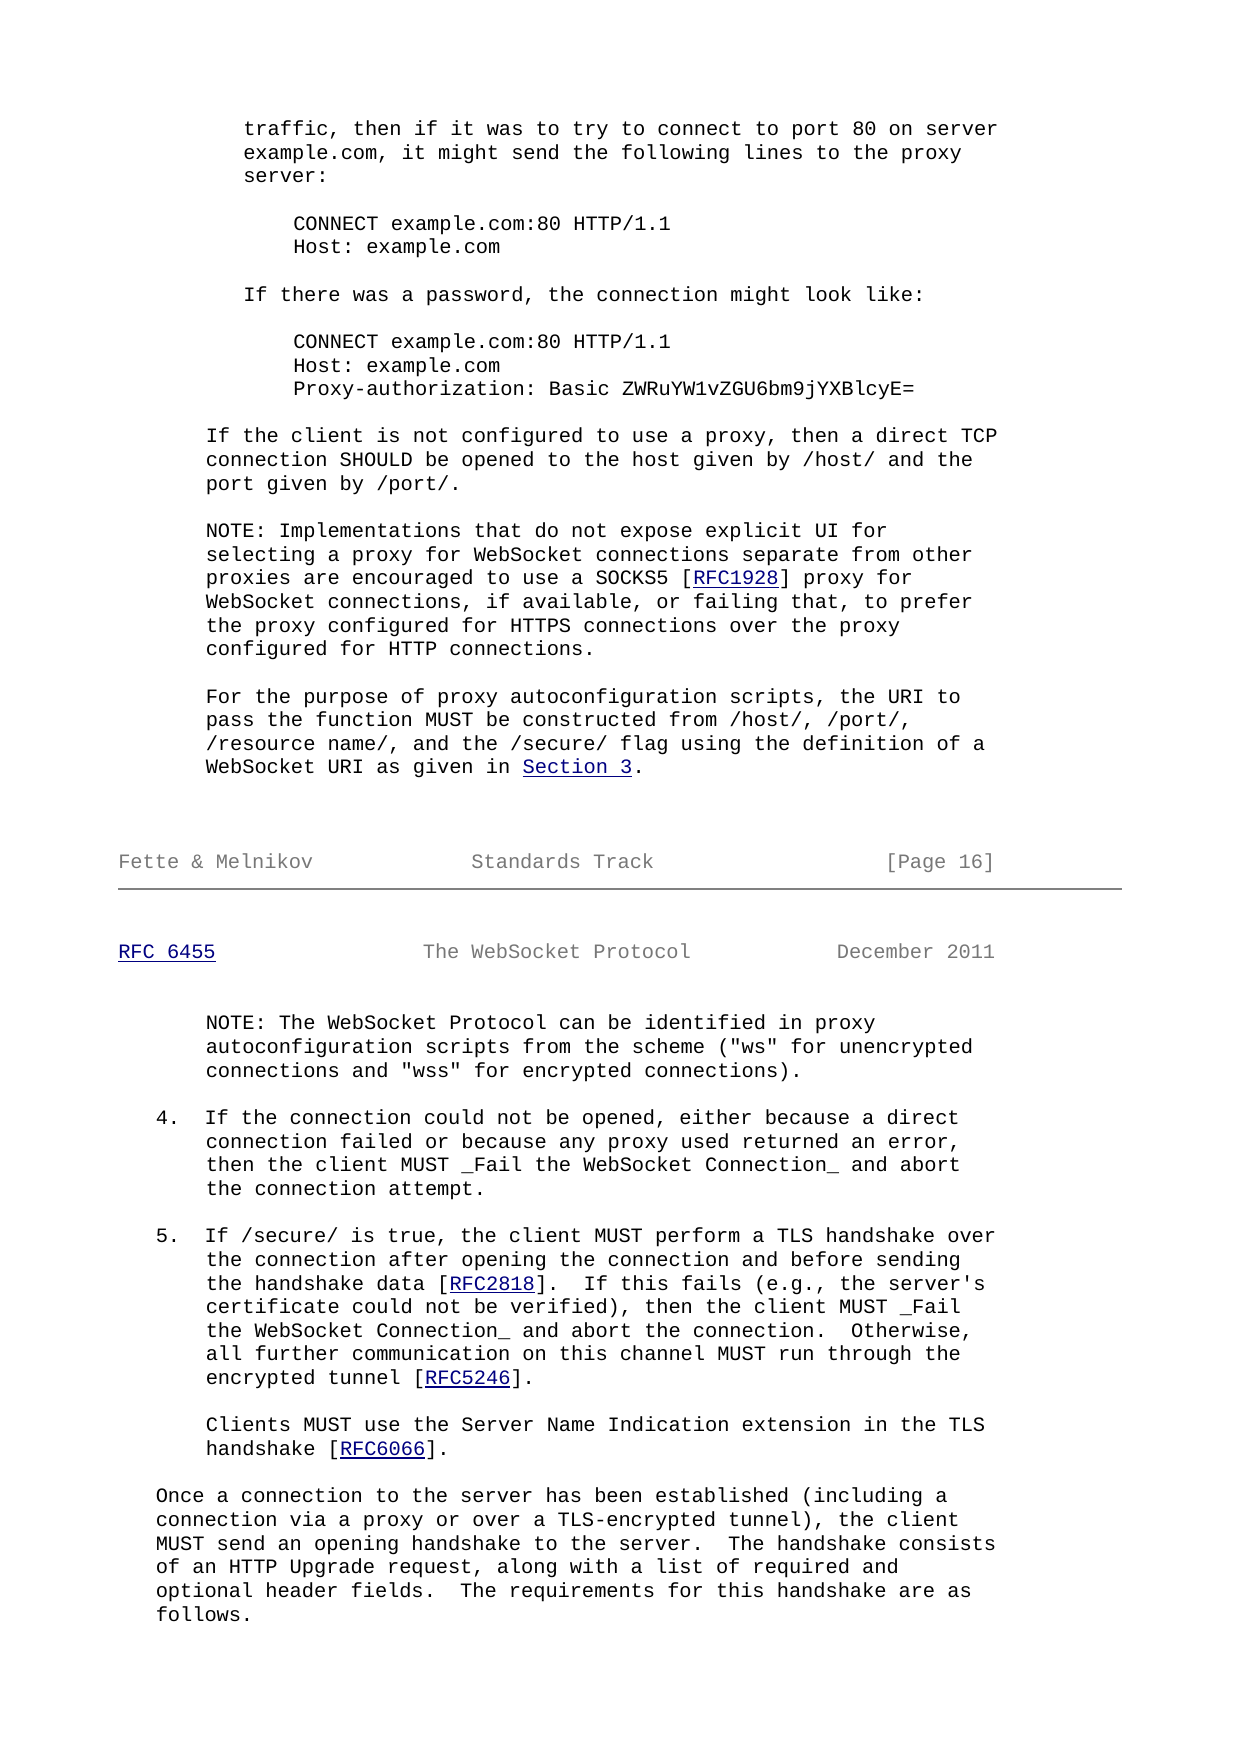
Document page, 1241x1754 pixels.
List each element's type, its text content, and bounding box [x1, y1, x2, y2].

text connection SHOULD be opened to the host given by /host/ and the [118, 449, 1122, 473]
text CONNECT example.com:80 HTTP/1.1 [118, 331, 1122, 354]
text WebSocket URI as given in Section 3. [118, 757, 1122, 780]
text the connection attempt. [118, 1178, 1122, 1202]
text autoconfiguration scripts from the scheme ("ws" for unencrypted [118, 1036, 1122, 1060]
text MUST send an opening handshake to the server. The handshake consists [118, 1533, 1122, 1556]
text Host: example.com [118, 236, 1122, 260]
text handshake [RFC6066]. [118, 1438, 1122, 1462]
text the WebSocket Connection_ and abort the connection. Otherwise, [118, 1320, 1122, 1343]
text NOTE: The WebSocket Protocol can be identified in proxy [118, 1012, 1122, 1036]
text Host: example.com [118, 354, 1122, 378]
text the connection after opening the connection and before sending [118, 1249, 1122, 1272]
text 5. If /secure/ is true, the client MUST perform a TLS handshake over [118, 1225, 1122, 1249]
text configured for HTTP connections. [118, 638, 1122, 662]
text of an HTTP Upgrade request, along with a list of required and [118, 1556, 1122, 1580]
text Proxy-authorization: Basic ZWRuYW1vZGU6bm9jYXBlcyE= [118, 378, 1122, 402]
text all further communication on this channel MUST run through the [118, 1343, 1122, 1367]
text follows. [118, 1603, 1122, 1627]
text connection via a proxy or over a TLS-encrypted tunnel), the client [118, 1509, 1122, 1533]
text encrypted tunnel [RFC5246]. [118, 1367, 1122, 1391]
text RFC 6455 The WebSocket Protocol December 2011 [118, 942, 1122, 965]
text Fette & Melnikov Standards Track [Page 16] [118, 851, 1122, 874]
text NOTE: Implementations that do not expose explicit UI for [118, 520, 1122, 544]
text selecting a proxy for WebSocket connections separate from other [118, 544, 1122, 567]
text traffic, then if it was to try to connect to port 80 on server [118, 118, 1122, 142]
text the handshake data [RFC2818]. If this fails (e.g., the server's [118, 1272, 1122, 1296]
text CONNECT example.com:80 HTTP/1.1 [118, 213, 1122, 236]
text Once a connection to the server has been established (including a [118, 1485, 1122, 1509]
text port given by /port/. [118, 473, 1122, 496]
text WebSocket connections, if available, or failing that, to prefer [118, 591, 1122, 615]
text optional header fields. The requirements for this handshake are as [118, 1580, 1122, 1603]
text connection failed or because any proxy used returned an error, [118, 1131, 1122, 1154]
text If the client is not configured to use a proxy, then a direct TCP [118, 426, 1122, 449]
text server: [118, 165, 1122, 189]
text pass the function MUST be constructed from /host/, /port/, [118, 709, 1122, 733]
text 4. If the connection could not be opened, either because a direct [118, 1107, 1122, 1131]
text the proxy configured for HTTPS connections over the proxy [118, 615, 1122, 638]
text For the purpose of proxy autoconfiguration scripts, the URI to [118, 686, 1122, 709]
text certificate could not be verified), then the client MUST _Fail [118, 1296, 1122, 1320]
text connections and "wss" for encrypted connections). [118, 1060, 1122, 1083]
text then the client MUST _Fail the WebSocket Connection_ and abort [118, 1154, 1122, 1178]
text example.com, it might send the following lines to the proxy [118, 142, 1122, 165]
text Clients MUST use the Server Name Indication extension in the TLS [118, 1414, 1122, 1438]
text If there was a password, the connection might look like: [118, 284, 1122, 307]
text /resource name/, and the /secure/ flag using the definition of a [118, 733, 1122, 757]
text proxies are encouraged to use a SOCKS5 [RFC1928] proxy for [118, 567, 1122, 591]
